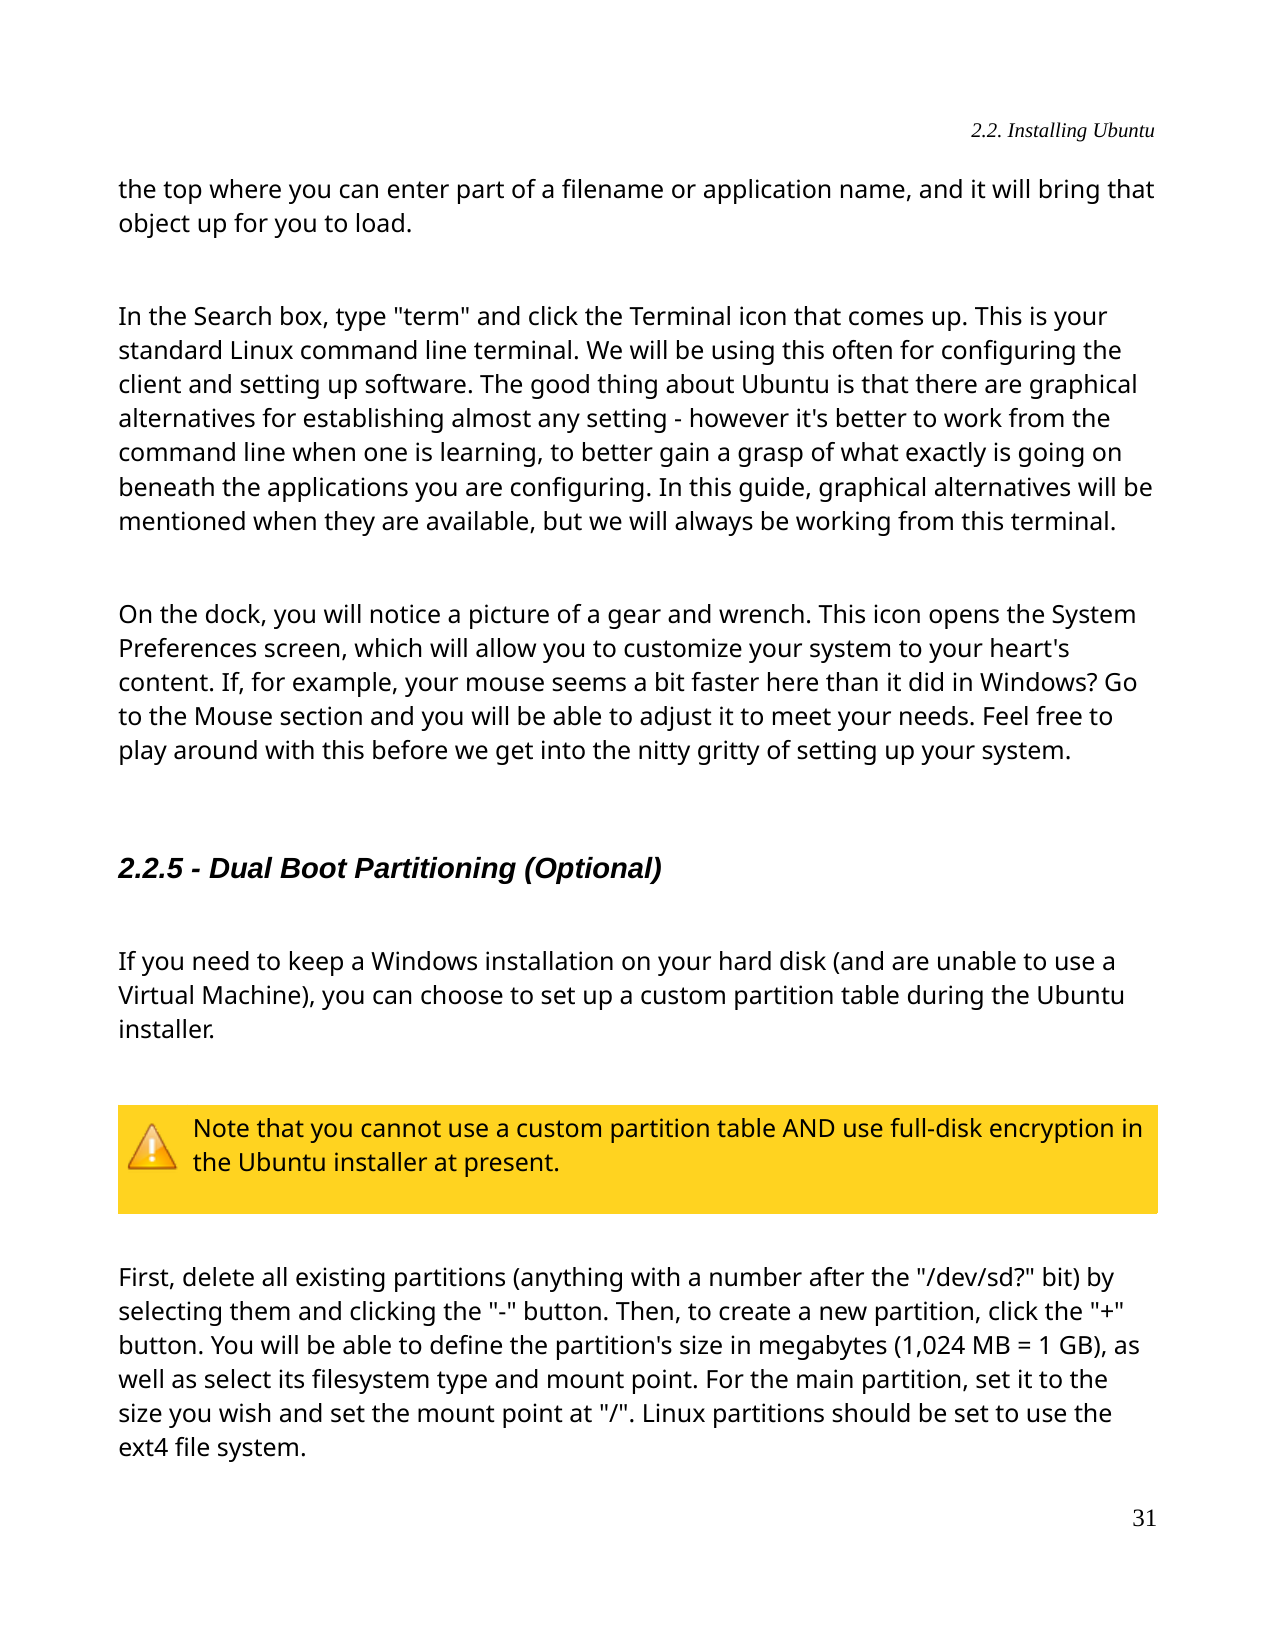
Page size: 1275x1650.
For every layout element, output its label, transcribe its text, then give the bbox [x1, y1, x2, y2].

table_header Note that you cannot use a custom partition table AND use full-disk encryption in the Ubuntu installer at present. [188, 1106, 1157, 1213]
text First, delete all existing partitions (anything with a number after the "/dev/sd?" bit) by selecting them and clicking the "-" button. Then, to create a new partition, click the "+" button. You will be able to define the partition's size in megabytes (1,024 MB = 1 GB), as well as select its filesystem type and mount point. For the main partition, set it to the size you wish and set the mount point at "/". Linux partitions should be set to use the ext4 file system. [118, 1259, 1157, 1464]
picture [127, 1122, 178, 1173]
text If you need to keep a Windows installation on your hard disk (and are unable to use a Virtual Machine), you can choose to set up a custom partition table during the Ubuntu installer. [118, 943, 1157, 1046]
text In the Search box, type "term" and click the Terminal icon that comes up. This is your standard Linux command line terminal. We will be using this often for configuring the client and setting up software. The good thing about Ubuntu is that there are graphical alternatives for establishing almost any setting - however it's better to work from the command line when one is learning, to better gain a grasp of what exactly is going on beneath the applications you are configuring. In this guide, graphical alternatives will be mentioned when they are available, but we will always be working from this terminal. [118, 299, 1157, 537]
table_header [119, 1106, 187, 1213]
subtitle 2.2.5 - Dual Boot Partitioning (Optional) [118, 851, 1157, 884]
text the top where you can enter part of a filename or application name, and it will bring that object up for you to load. [118, 172, 1157, 240]
text On the dock, you will notice a picture of a gear and wrench. This icon opens the System Preferences screen, which will allow you to customize your system to your heart's content. If, for example, your mouse seems a bit faster here than it did in Windows? Go to the Mouse section and you will be able to adjust it to meet your needs. Feel free to play around with this before we get into the nitty gritty of setting up your system. [118, 596, 1157, 767]
